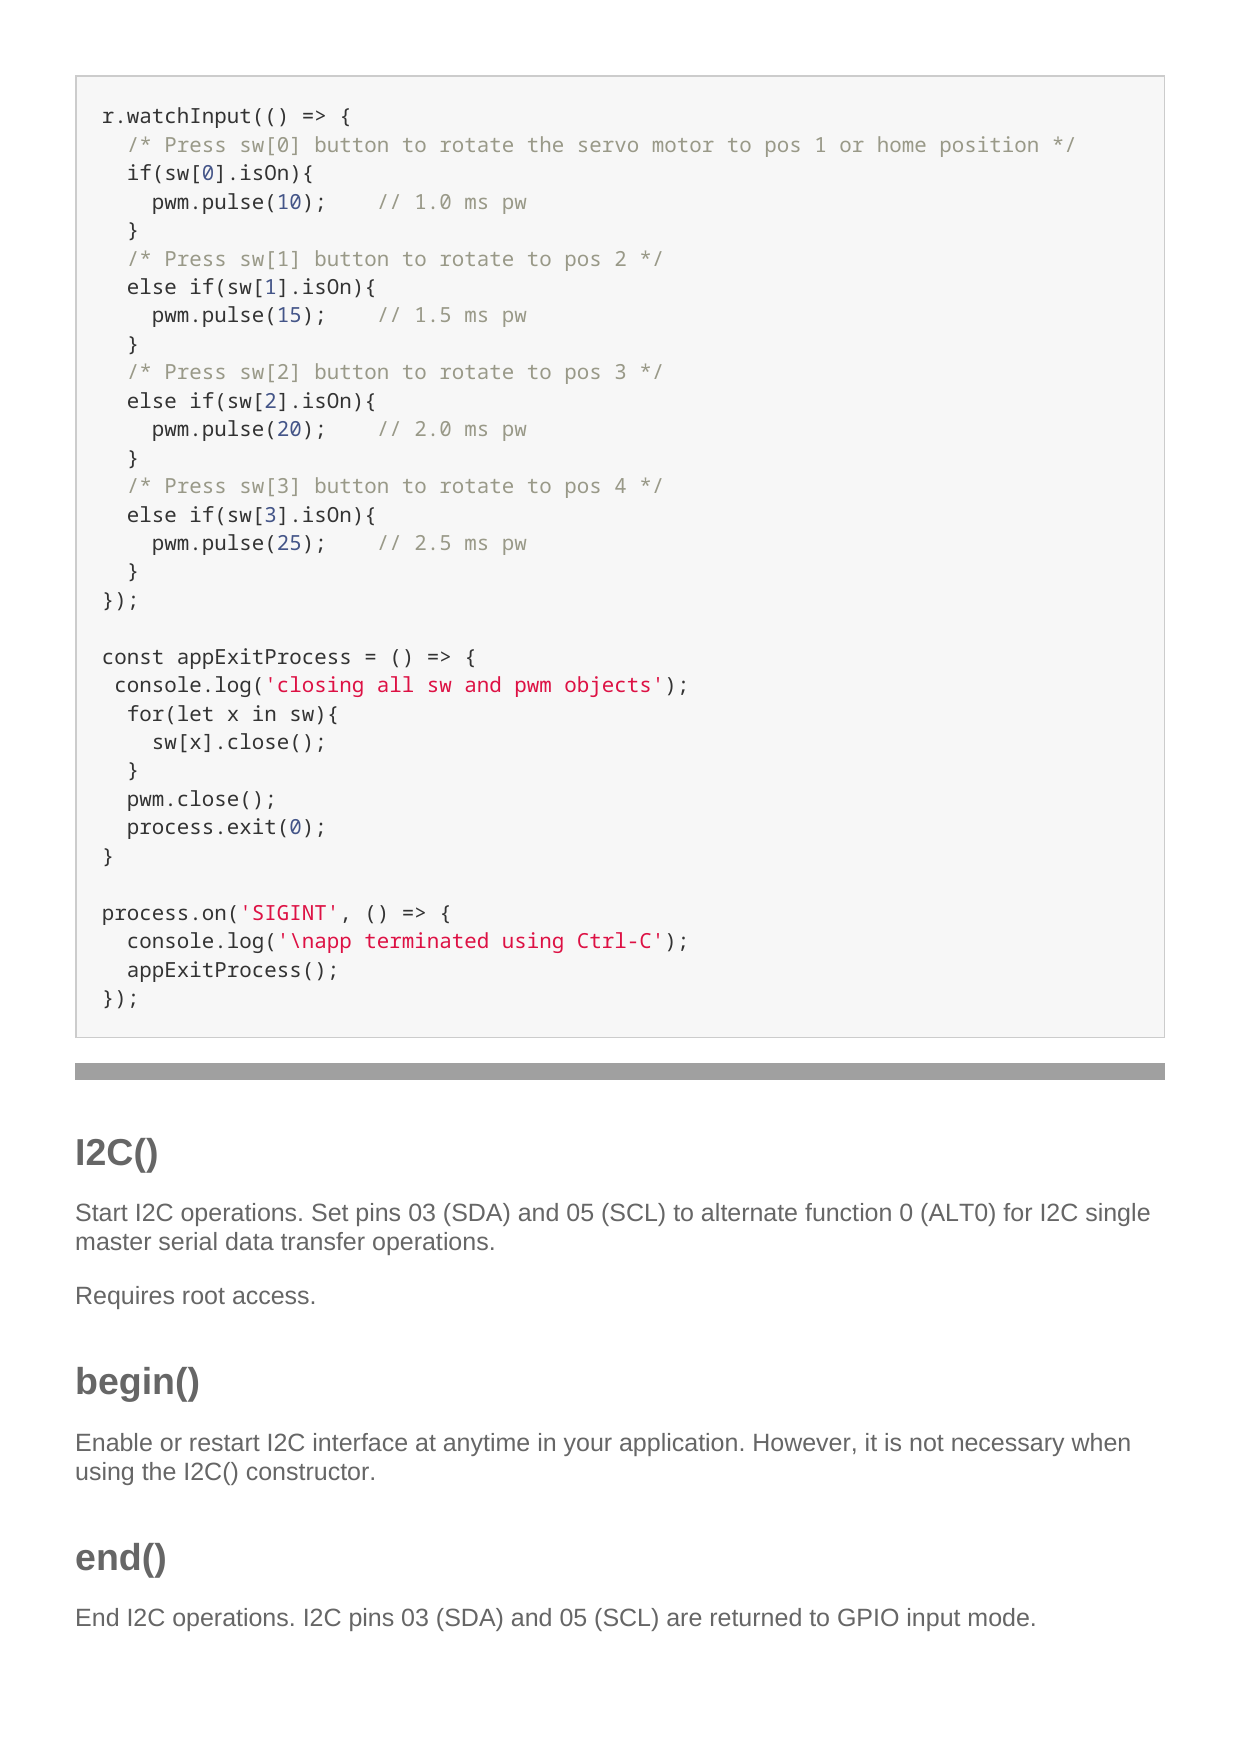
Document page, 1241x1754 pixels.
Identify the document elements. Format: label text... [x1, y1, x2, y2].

text if(sw[0].isOn){ [77, 132, 1164, 160]
text } [77, 729, 1164, 757]
text else if(sw[1].isOn){ [77, 246, 1164, 274]
text I2C() [75, 1130, 1165, 1173]
text pwm.pulse(10); // 1.0 ms pw [77, 160, 1164, 189]
text Enable or restart I2C interface at anytime in your application. However, it is not necessary when using the I2C() constructor. [75, 1428, 1165, 1485]
text begin() [75, 1359, 1165, 1403]
text /* Press sw[1] button to rotate to pos 2 */ [77, 217, 1164, 246]
text sw[x].close(); [77, 701, 1164, 729]
text else if(sw[2].isOn){ [77, 359, 1164, 388]
text process.on('SIGINT', () => { [77, 871, 1164, 900]
text } [77, 416, 1164, 445]
text pwm.pulse(20); // 2.0 ms pw [77, 388, 1164, 416]
text } [77, 530, 1164, 558]
text /* Press sw[2] button to rotate to pos 3 */ [77, 331, 1164, 359]
text } [77, 814, 1164, 843]
text }); [77, 957, 1164, 1037]
text const appExitProcess = () => { [77, 615, 1164, 644]
text pwm.pulse(25); // 2.5 ms pw [77, 502, 1164, 530]
text for(let x in sw){ [77, 672, 1164, 701]
text r.watchInput(() => { [77, 77, 1164, 103]
text end() [75, 1535, 1165, 1578]
text else if(sw[3].isOn){ [77, 473, 1164, 502]
text /* Press sw[3] button to rotate to pos 4 */ [77, 445, 1164, 473]
text Start I2C operations. Set pins 03 (SDA) and 05 (SCL) to alternate function 0 (ALT0) for I2C single master serial data transfer operations. [75, 1198, 1165, 1256]
text } [77, 302, 1164, 331]
text pwm.close(); [77, 757, 1164, 786]
text console.log('closing all sw and pwm objects'); [77, 644, 1164, 672]
text console.log('\napp terminated using Ctrl-C'); [77, 900, 1164, 928]
text }); [77, 558, 1164, 587]
text } [77, 189, 1164, 217]
text Requires root access. [75, 1281, 1165, 1309]
text appExitProcess(); [77, 928, 1164, 957]
text process.exit(0); [77, 786, 1164, 814]
text /* Press sw[0] button to rotate the servo motor to pos 1 or home position */ [77, 103, 1164, 132]
text End I2C operations. I2C pins 03 (SDA) and 05 (SCL) are returned to GPIO input mode. [75, 1603, 1165, 1632]
text pwm.pulse(15); // 1.5 ms pw [77, 274, 1164, 302]
